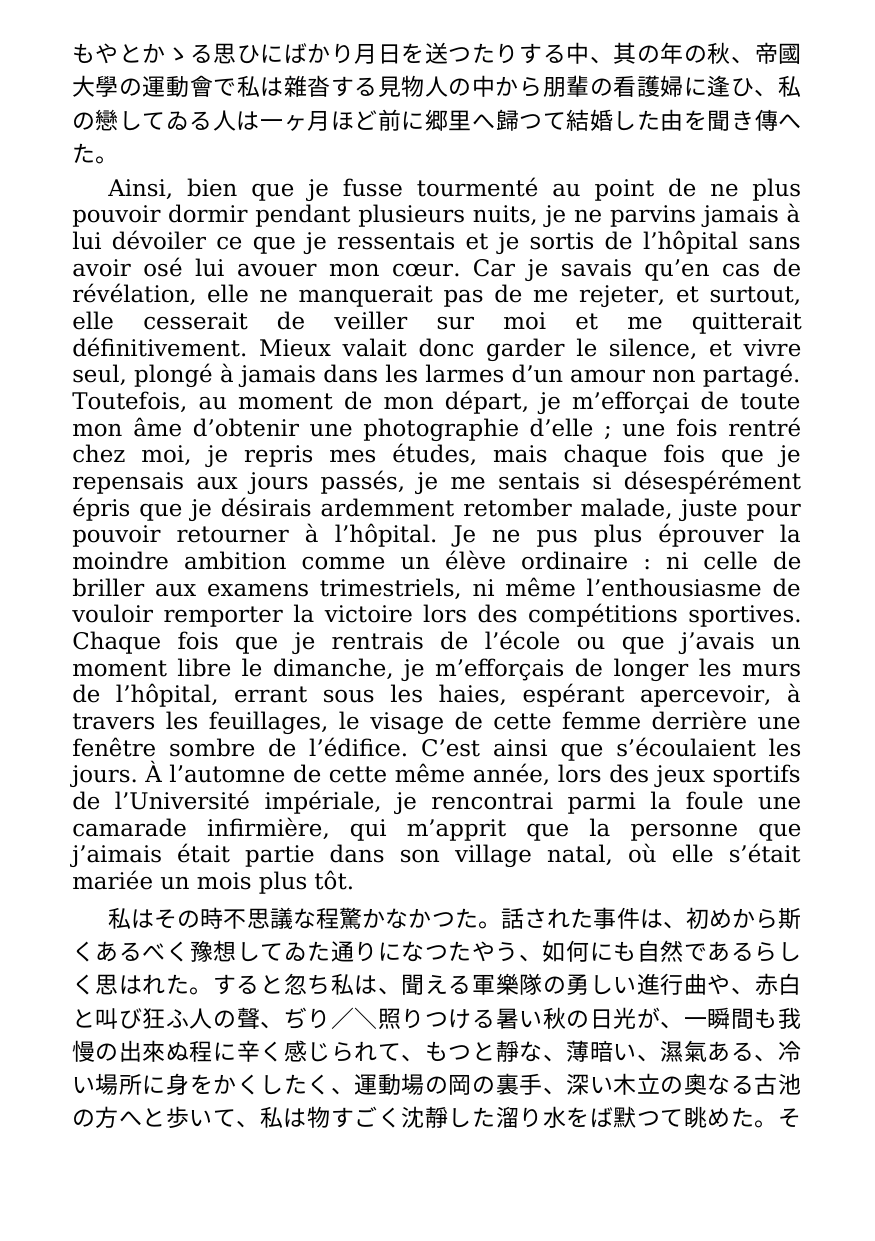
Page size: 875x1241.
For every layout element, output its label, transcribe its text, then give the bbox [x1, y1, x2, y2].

text 私はその時不思議な程驚かなかつた。話された事件は、初めから斯くあるべく豫想してゐた通りになつたやう、如何にも自然であるらしく思はれた。すると忽ち私は、聞える軍樂隊の勇しい進行曲や、赤白と叫び狂ふ人の聲、ぢり／＼照りつける暑い秋の日光が、一瞬間も我慢の出來ぬ程に辛く感じられて、もつと靜な、薄暗い、濕氣ある、冷い場所に身をかくしたく、運動場の岡の裏手、深い木立の奧なる古池の方へと歩いて、私は物すごく沈靜した溜り水をば默つて眺めた。そ [72, 901, 802, 1133]
text もやとかゝる思ひにばかり月日を送つたりする中、其の年の秋、帝國大學の運動會で私は雜沓する見物人の中から朋輩の看護婦に逢ひ、私の戀してゐる人は一ヶ月ほど前に郷里へ歸つて結婚した由を聞き傳へた。 [72, 36, 802, 169]
text Ainsi, bien que je fusse tourmenté au point de ne plus pouvoir dormir pendant plusieurs nuits, je ne parvins jamais à lui dévoiler ce que je ressentais et je sortis de l’hôpital sans avoir osé lui avouer mon cœur. Car je savais qu’en cas de révélation, elle ne manquerait pas de me rejeter, et surtout, elle cesserait de veiller sur moi et me quitterait définitivement. Mieux valait donc garder le silence, et vivre seul, plongé à jamais dans les larmes d’un amour non partagé. Toutefois, au moment de mon départ, je m’efforçai de toute mon âme d’obtenir une photographie d’elle ; une fois rentré chez moi, je repris mes études, mais chaque fois que je repensais aux jours passés, je me sentais si désespérément épris que je désirais ardemment retomber malade, juste pour pouvoir retourner à l’hôpital. Je ne pus plus éprouver la moindre ambition comme un élève ordinaire : ni celle de briller aux examens trimestriels, ni même l’enthousiasme de vouloir remporter la victoire lors des compétitions sportives. Chaque fois que je rentrais de l’école ou que j’avais un moment libre le dimanche, je m’efforçais de longer les murs de l’hôpital, errant sous les haies, espérant apercevoir, à travers les feuillages, le visage de cette femme derrière une fenêtre sombre de l’édifice. C’est ainsi que s’écoulaient les jours. À l’automne de cette même année, lors des jeux sportifs de l’Université impériale, je rencontrai parmi la foule une camarade infirmière, qui m’apprit que la personne que j’aimais était partie dans son village natal, où elle s’était mariée un mois plus tôt. [72, 175, 802, 895]
